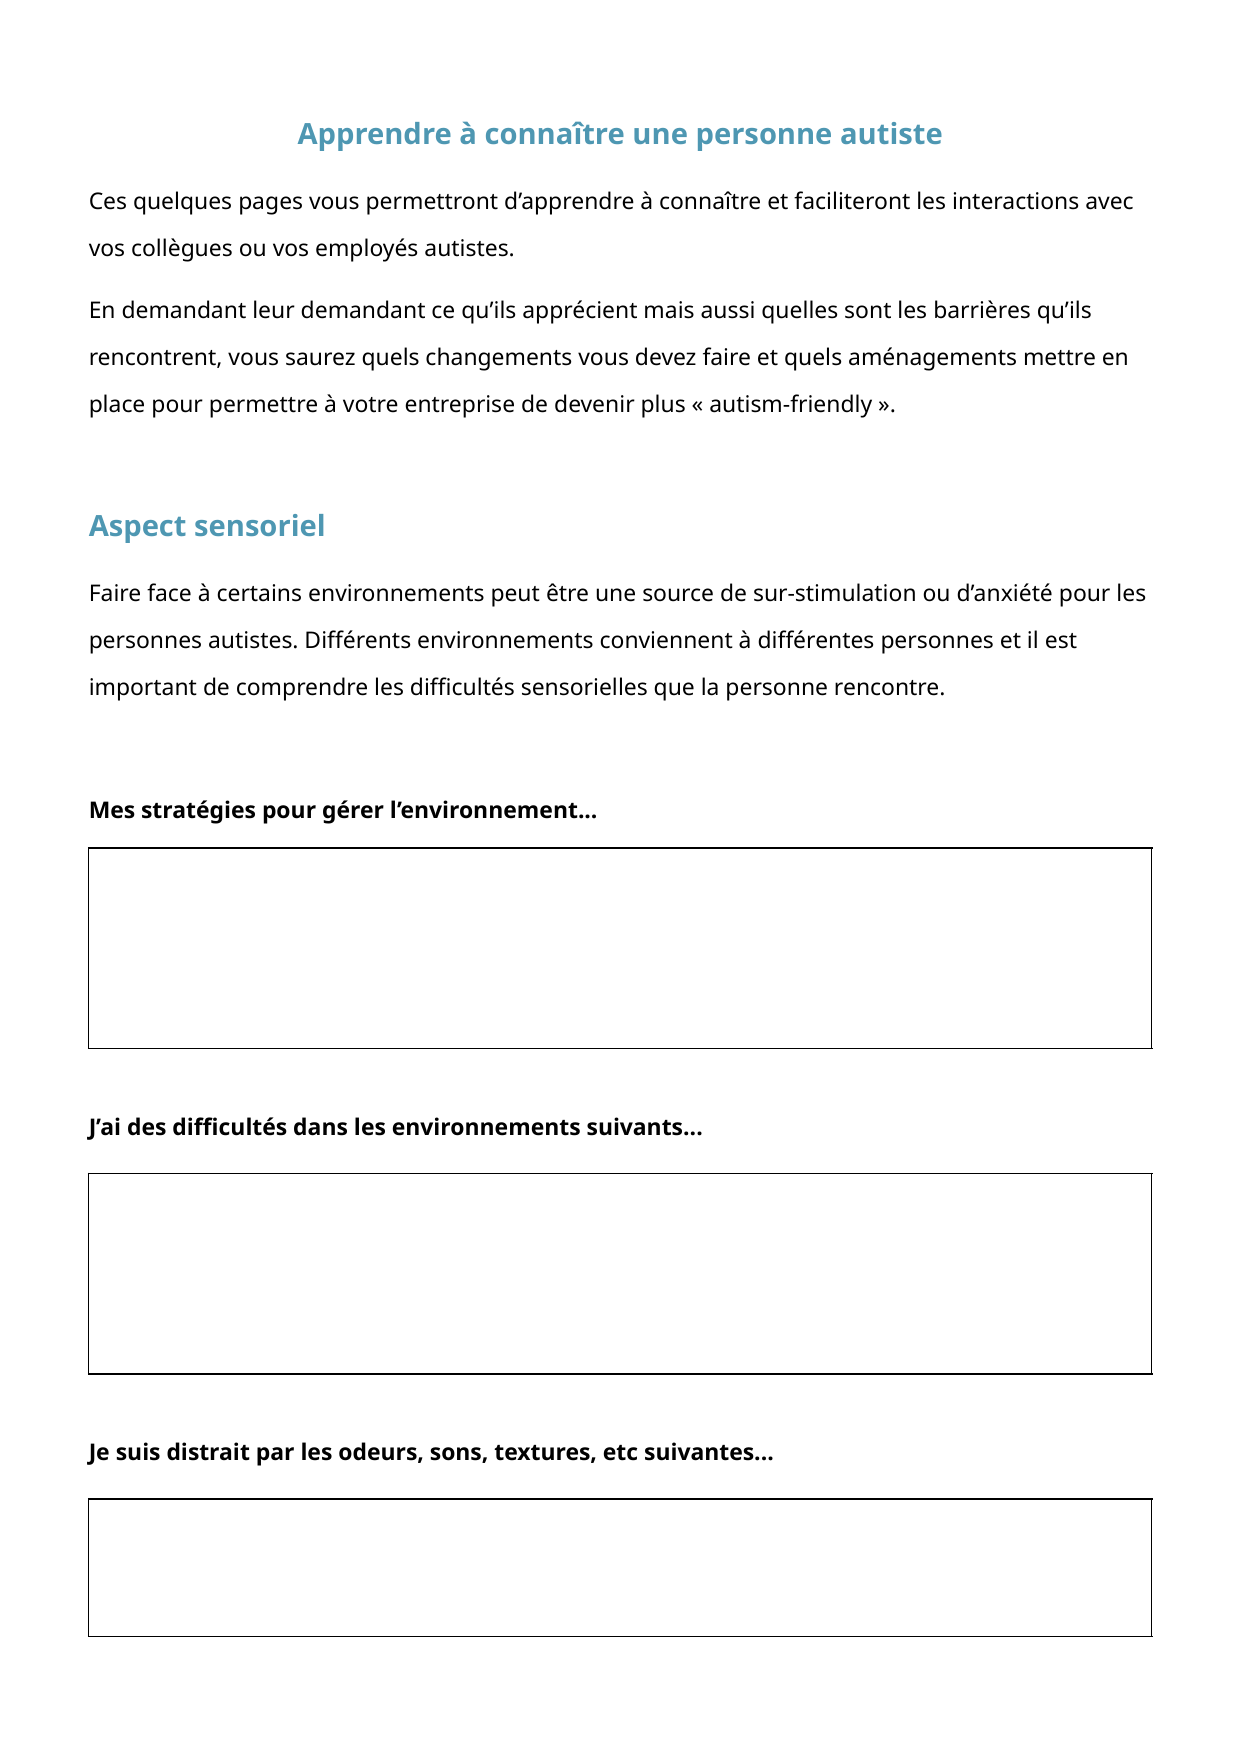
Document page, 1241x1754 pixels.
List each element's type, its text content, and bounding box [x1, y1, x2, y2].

text Je suis distrait par les odeurs, sons, textures, etc suivantes... [88, 1436, 1152, 1467]
text Mes stratégies pour gérer l’environnement... [88, 794, 1152, 825]
subtitle Aspect sensoriel [88, 505, 1152, 545]
text Ces quelques pages vous permettront d’apprendre à connaître et faciliteront les interactions avec vos collègues ou vos employés autistes. [88, 185, 1152, 263]
text En demandant leur demandant ce qu’ils apprécient mais aussi quelles sont les barrières qu’ils rencontrent, vous saurez quels changements vous devez faire et quels aménagements mettre en place pour permettre à votre entreprise de devenir plus « autism-friendly ». [88, 294, 1152, 419]
table_header [89, 1500, 1151, 1636]
text J’ai des difficultés dans les environnements suivants... [88, 1111, 1152, 1142]
table_header [89, 849, 1151, 1047]
subtitle Apprendre à connaître une personne autiste [88, 113, 1152, 153]
table_header [89, 1174, 1151, 1373]
text Faire face à certains environnements peut être une source de sur-stimulation ou d’anxiété pour les personnes autistes. Différents environnements conviennent à différentes personnes et il est important de comprendre les difficultés sensorielles que la personne rencontre. [88, 577, 1152, 702]
